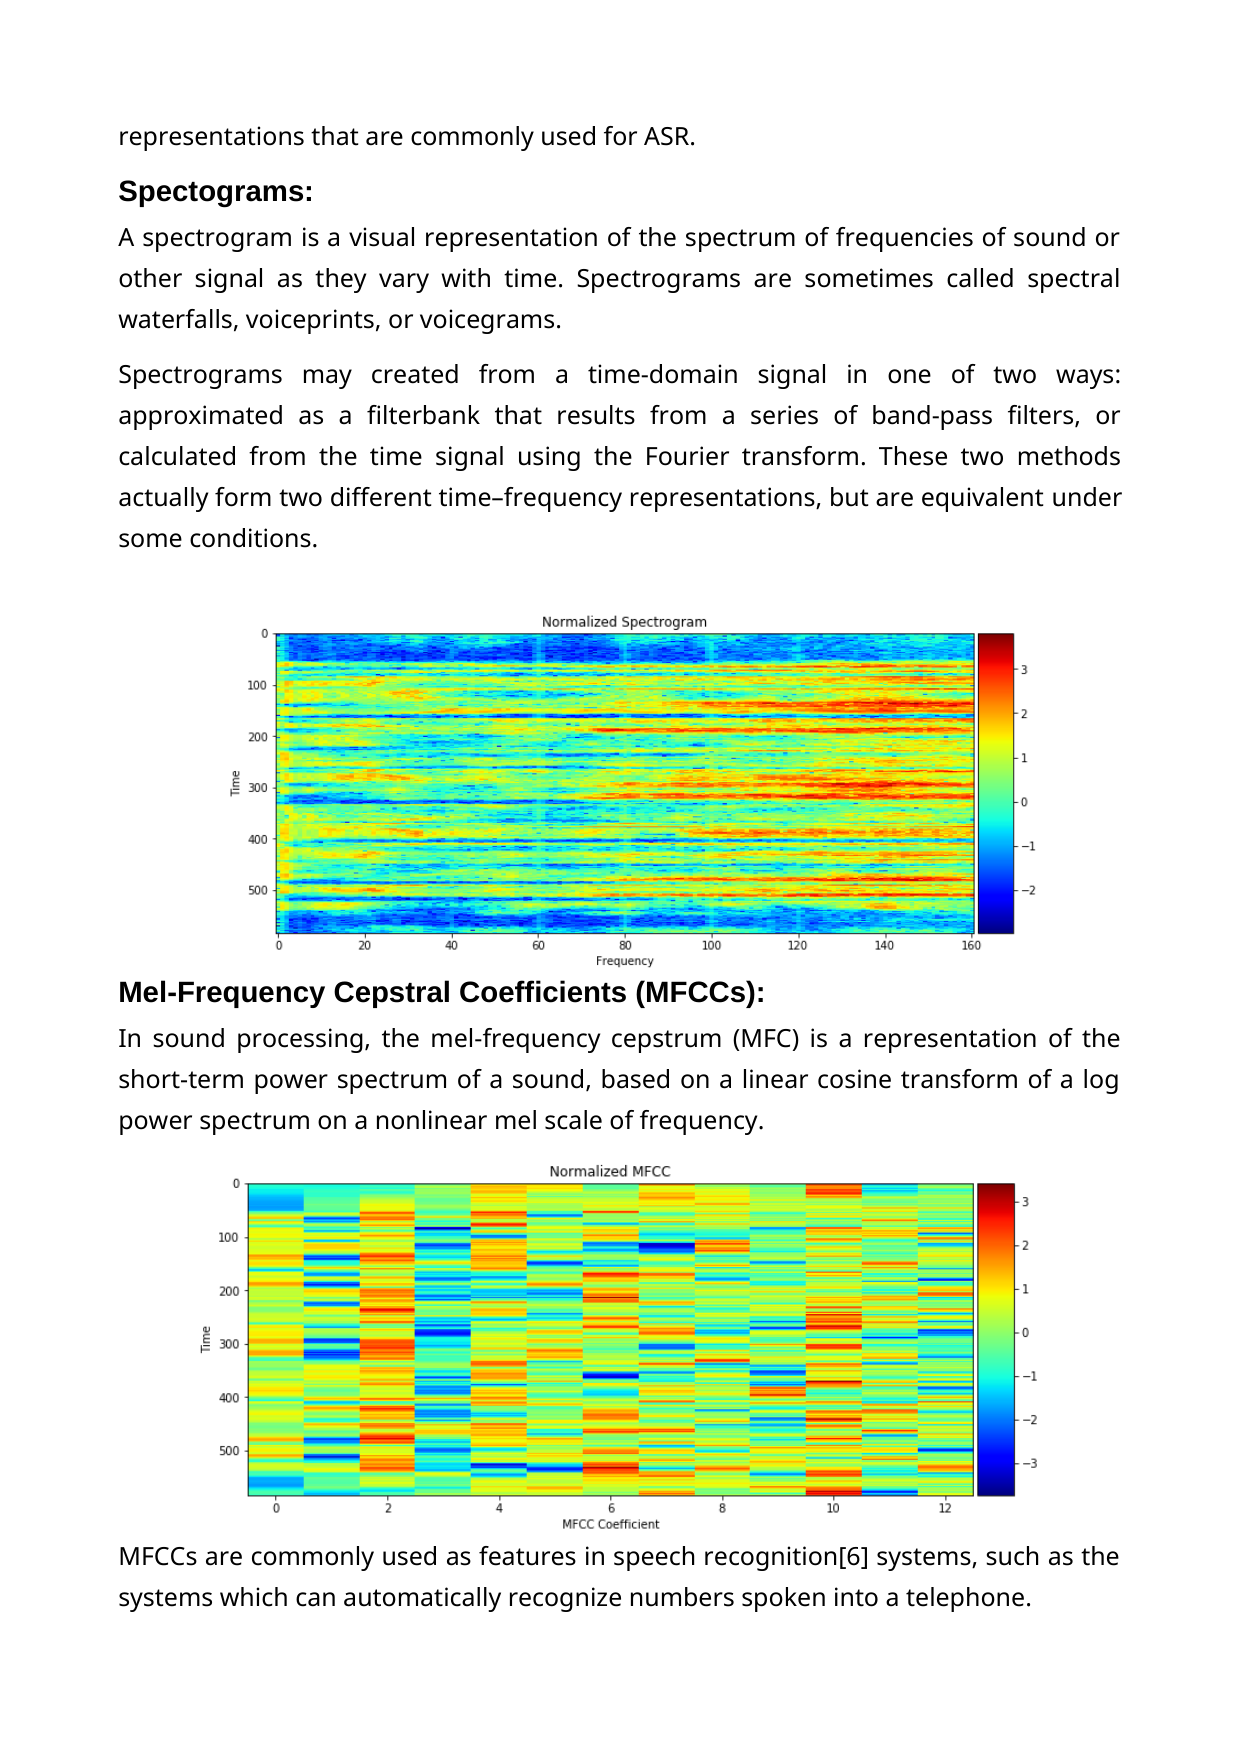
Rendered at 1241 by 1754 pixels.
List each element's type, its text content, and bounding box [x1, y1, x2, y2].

text In sound processing, the mel-frequency cepstrum (MFC) is a representation of the short-term power spectrum of a sound, based on a linear cosine transform of a log power spectrum on a nonlinear mel scale of frequency. [118, 1021, 1122, 1137]
text A spectrogram is a visual representation of the spectrum of frequencies of sound or other signal as they vary with time. Spectrograms are sometimes called spectral waterfalls, voiceprints, or voicegrams. [118, 220, 1122, 336]
subtitle Spectograms: [118, 173, 1122, 207]
picture [194, 1157, 1046, 1539]
subtitle Mel-Frequency Cepstral Coefficients (MFCCs): [118, 625, 1122, 1008]
text Spectrograms may created from a time-domain signal in one of two ways: approximated as a filterbank that results from a series of band-pass filters, or calculated from the time signal using the Fourier transform. These two methods actually form two different time–frequency representations, but are equivalent under some conditions. [118, 357, 1122, 554]
picture [224, 608, 1044, 975]
text representations that are commonly used for ASR. [118, 118, 1122, 152]
text MFCCs are commonly used as features in speech recognition[6] systems, such as the systems which can automatically recognize numbers spoken into a telephone. [118, 1158, 1122, 1613]
